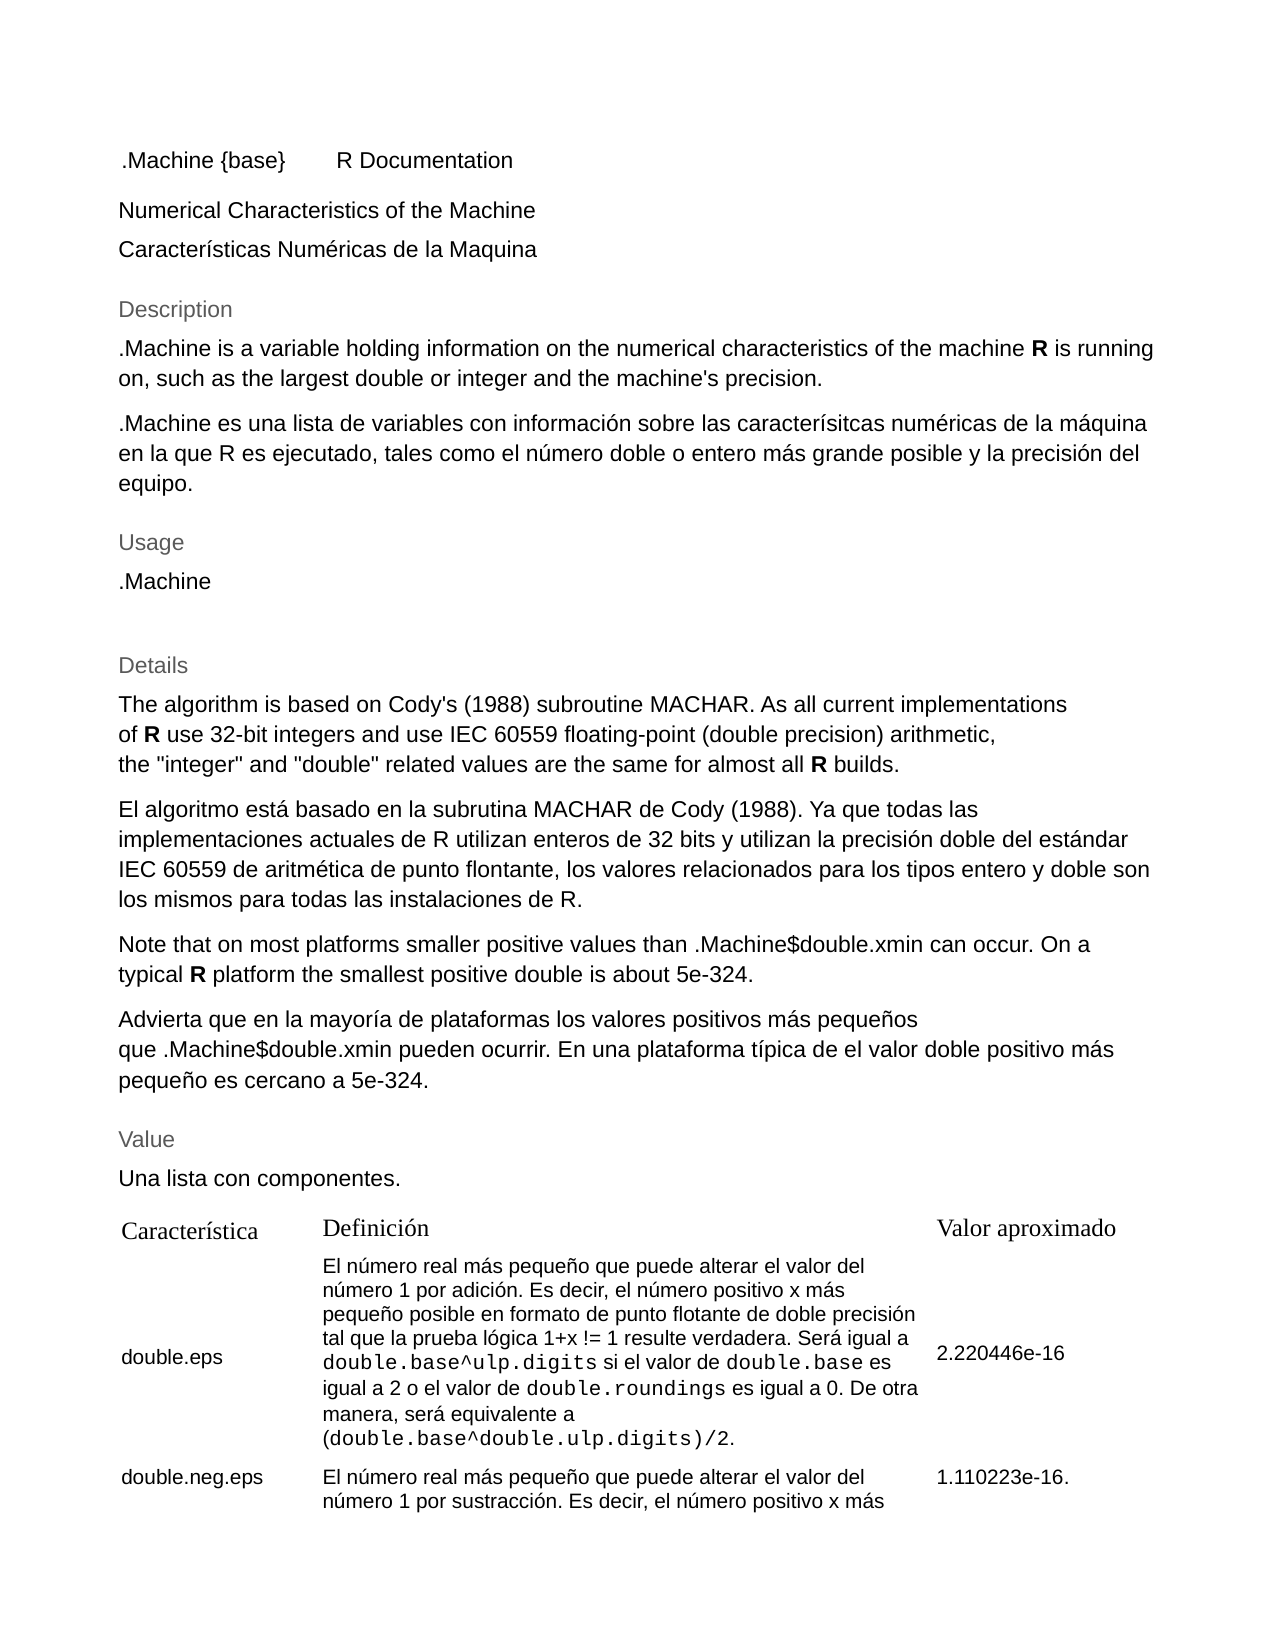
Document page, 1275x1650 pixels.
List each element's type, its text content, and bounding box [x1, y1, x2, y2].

table_cell El número real más pequeño que puede alterar el valor del número 1 por adición. Es decir, el número positivo x más pequeño posible en formato de punto flotante de doble precisión tal que la prueba lógica 1+x != 1 resulte verdadera. Será igual a double.base^ulp.digits si el valor de double.base es igual a 2 o el valor de double.roundings es igual a 0. De otra manera, será equivalente a (double.base^double.ulp.digits)/2. [319, 1251, 933, 1462]
text .Machine es una lista de variables con información sobre las caracterísitcas numéricas de la máquina en la que R es ejecutado, tales como el número doble o entero más grande posible y la precisión del equipo. [118, 409, 1157, 496]
subtitle Numerical Characteristics of the Machine [118, 197, 1157, 224]
text .Machine is a variable holding information on the numerical characteristics of the machine R is running on, such as the largest double or integer and the machine's precision. [118, 334, 1157, 391]
text .Machine [118, 568, 1157, 594]
text Note that on most platforms smaller positive values than .Machine$double.xmin can occur. On a typical R platform the smallest positive double is about 5e-324. [118, 931, 1157, 988]
table_header .Machine {base} [118, 145, 309, 177]
subtitle Description [118, 296, 1157, 322]
table_header R Documentation [309, 145, 516, 177]
text El algoritmo está basado en la subrutina MACHAR de Cody (1988). Ya que todas las implementaciones actuales de R utilizan enteros de 32 bits y utilizan la precisión doble del estándar IEC 60559 de aritmética de punto flontante, los valores relacionados para los tipos entero y doble son los mismos para todas las instalaciones de R. [118, 796, 1157, 913]
text The algorithm is based on Cody's (1988) subroutine MACHAR. As all current implementations of R use 32-bit integers and use IEC 60559 floating-point (double precision) arithmetic, the "integer" and "double" related values are the same for almost all R builds. [118, 691, 1157, 777]
table_cell double.neg.eps [118, 1462, 319, 1515]
table_cell double.eps [118, 1251, 319, 1462]
table_header Característica [118, 1210, 319, 1251]
subtitle Usage [118, 529, 1157, 556]
table_cell 1.110223e-16. [934, 1462, 1128, 1515]
table_header Definición [319, 1210, 933, 1251]
subtitle Value [118, 1126, 1157, 1152]
table_header Valor aproximado [934, 1210, 1128, 1251]
table_cell 2.220446e-16 [934, 1251, 1128, 1462]
text Características Numéricas de la Maquina [118, 236, 1157, 263]
subtitle Details [118, 652, 1157, 678]
table_cell El número real más pequeño que puede alterar el valor del número 1 por sustracción. Es decir, el número positivo x más [319, 1462, 933, 1515]
text Advierta que en la mayoría de plataformas los valores positivos más pequeños que .Machine$double.xmin pueden ocurrir. En una plataforma típica de el valor doble positivo más pequeño es cercano a 5e-324. [118, 1006, 1157, 1093]
text Una lista con componentes. [118, 1165, 1157, 1191]
